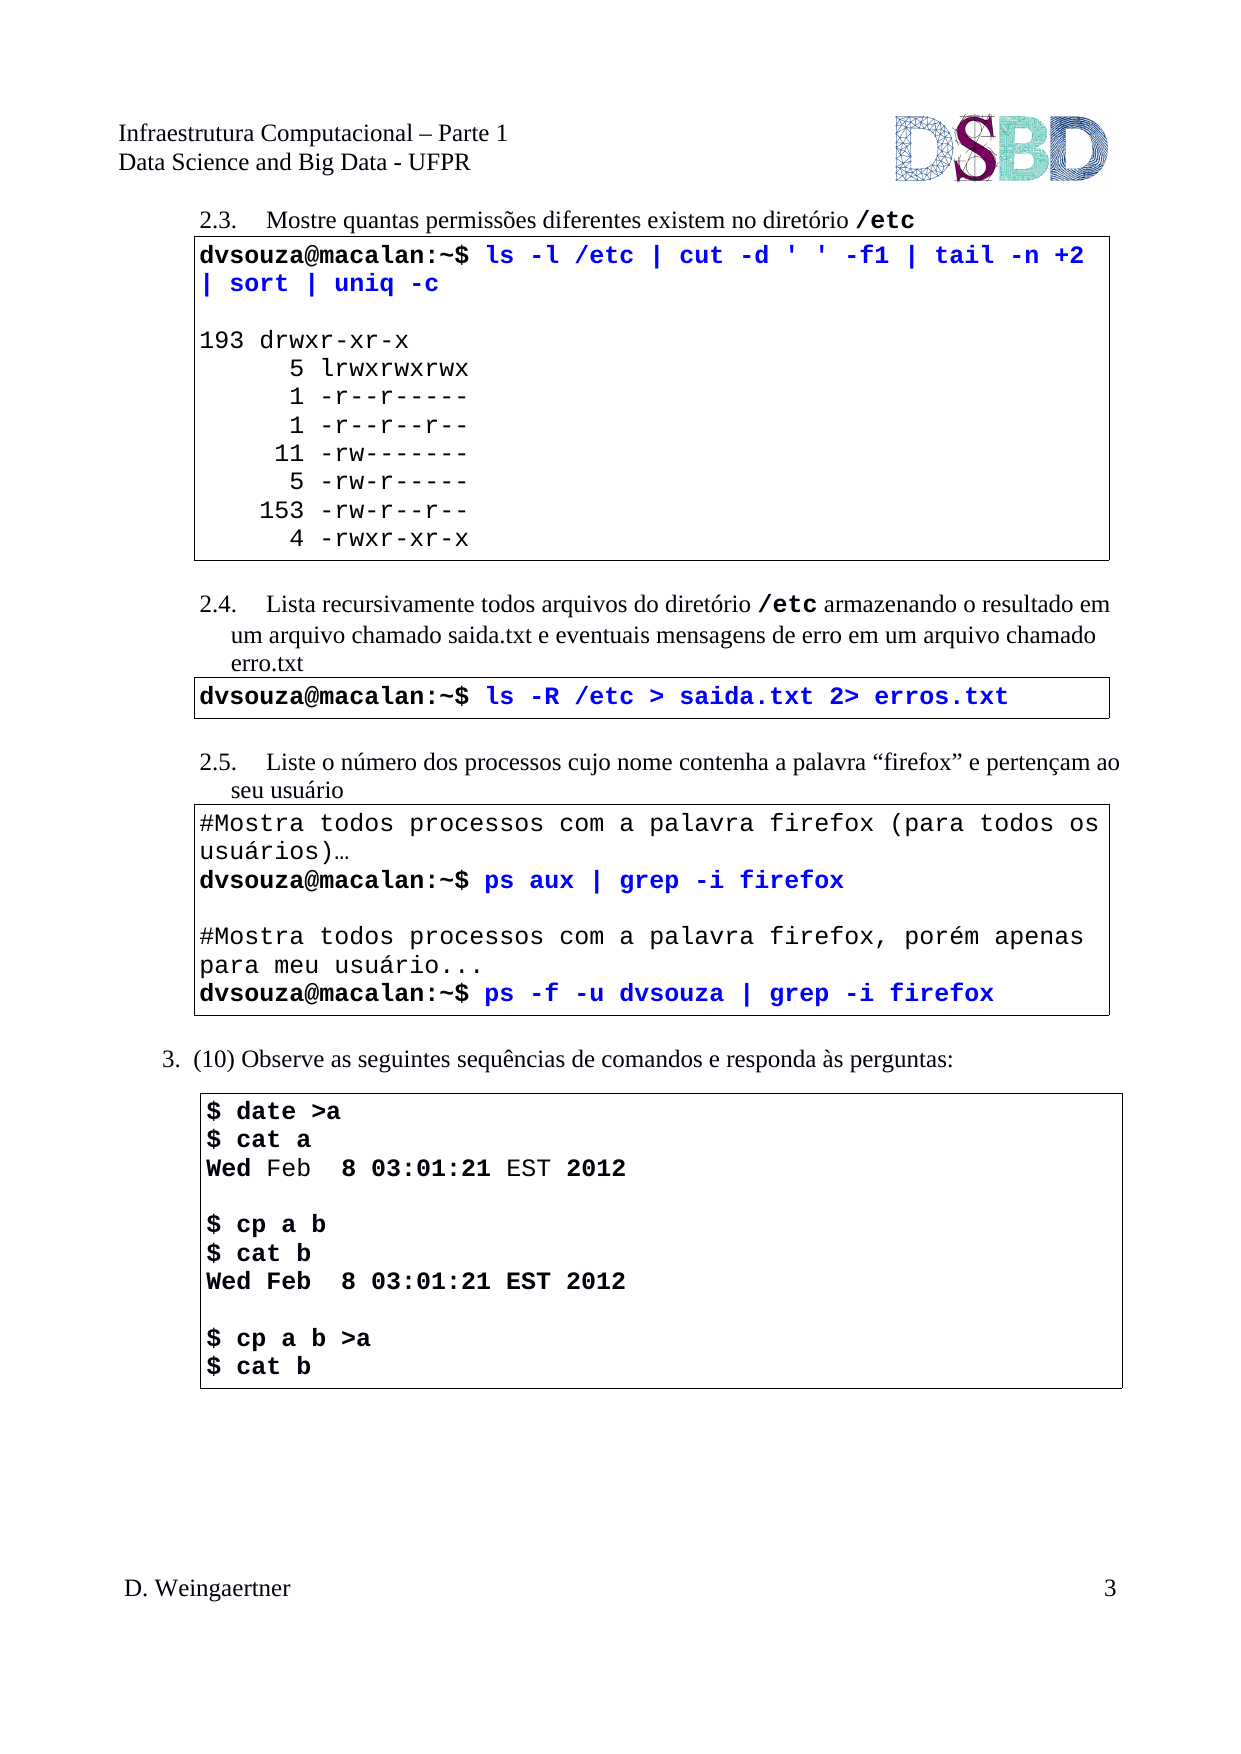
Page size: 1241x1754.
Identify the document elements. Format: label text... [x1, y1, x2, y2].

list (10) Observe as seguintes sequências de comandos e responda às perguntas: [156, 1044, 1122, 1073]
list Liste o número dos processos cujo nome contenha a palavra “firefox” e pertençam ao seu usuário [193, 747, 1122, 804]
table_header $ date >a $ cat a Wed Feb 8 03:01:21 EST 2012 $ cp a b $ cat b Wed Feb 8 03:01:21 EST 2012 $ cp a b >a $ cat b [201, 1094, 1122, 1388]
list Lista recursivamente todos arquivos do diretório /etc armazenando o resultado em um arquivo chamado saida.txt e eventuais mensagens de erro em um arquivo chamado erro.txt [193, 589, 1122, 677]
table_header dvsouza@macalan:~$ ls -l /etc | cut -d ' ' -f1 | tail -n +2 | sort | uniq -c 193 drwxr-xr-x 5 lrwxrwxrwx 1 -r--r----- 1 -r--r--r-- 11 -rw------- 5 -rw-r----- 153 -rw-r--r-- 4 -rwxr-xr-x [195, 237, 1109, 559]
table_header dvsouza@macalan:~$ ls -R /etc > saida.txt 2> erros.txt [195, 678, 1109, 717]
table_header #Mostra todos processos com a palavra firefox (para todos os usuários)… dvsouza@macalan:~$ ps aux | grep -i firefox #Mostra todos processos com a palavra firefox, porém apenas para meu usuário... dvsouza@macalan:~$ ps -f -u dvsouza | grep -i firefox [195, 805, 1109, 1014]
picture [892, 112, 1111, 185]
list Mostre quantas permissões diferentes existem no diretório /etc [193, 205, 1122, 236]
